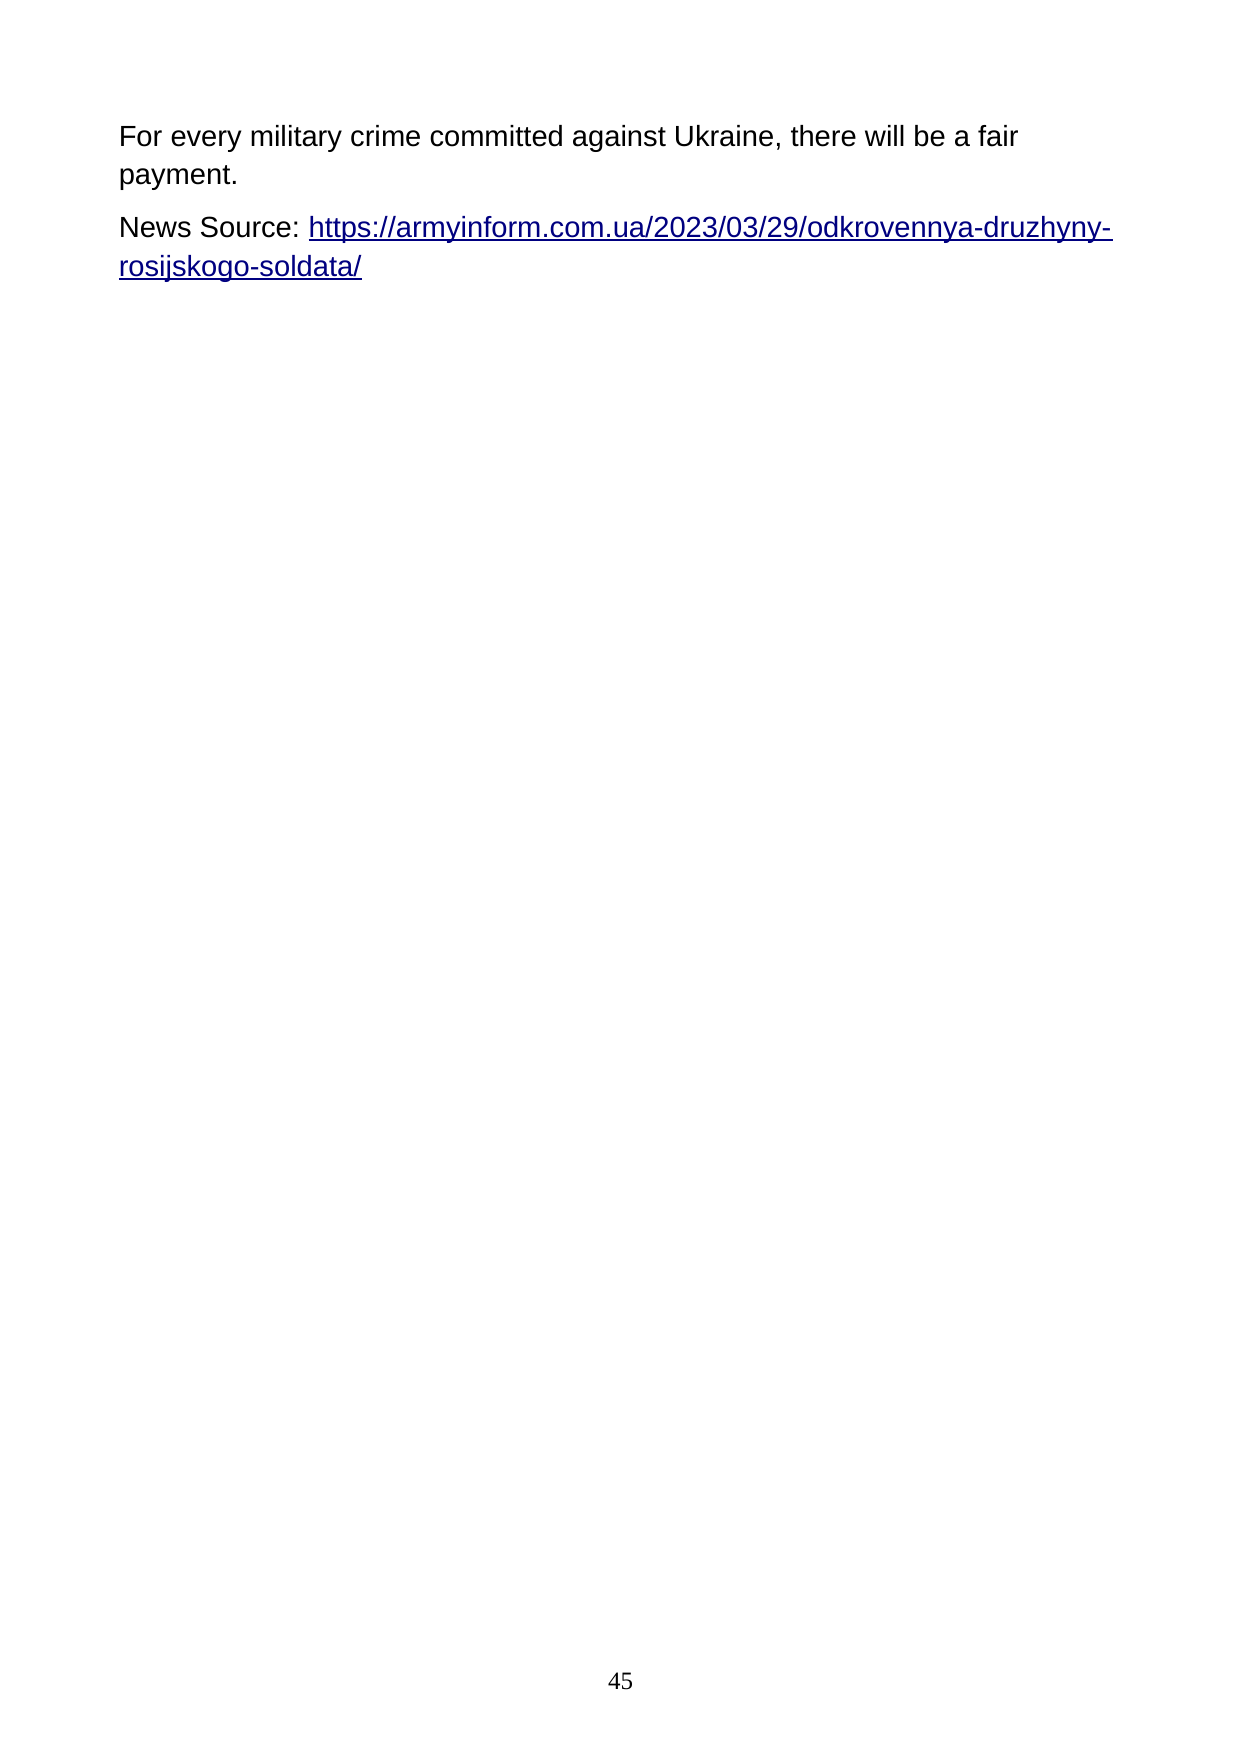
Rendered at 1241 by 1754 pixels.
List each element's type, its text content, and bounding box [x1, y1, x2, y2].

text For every military crime committed against Ukraine, there will be a fair payment. [118, 118, 1122, 191]
text News Source: https://armyinform.com.ua/2023/03/29/odkrovennya-druzhyny-rosijskogo-soldata/ [118, 210, 1122, 282]
